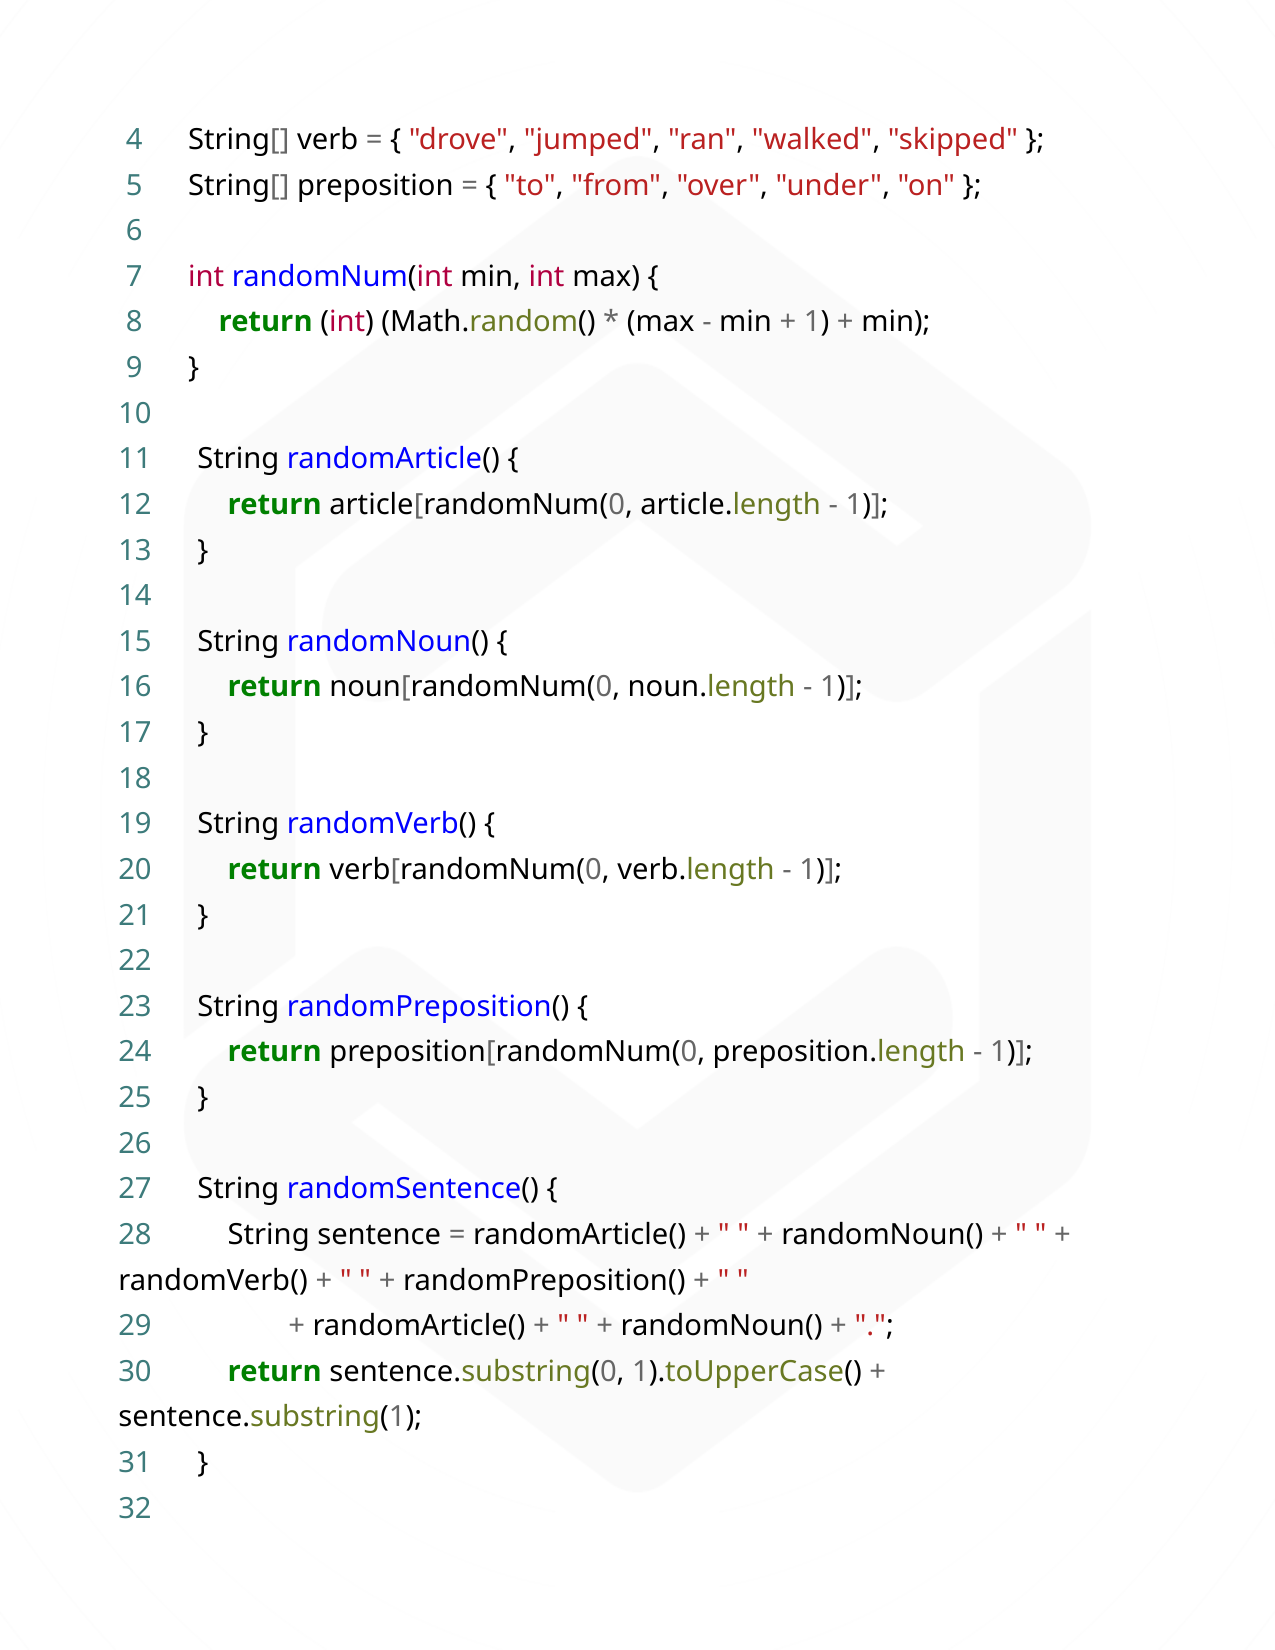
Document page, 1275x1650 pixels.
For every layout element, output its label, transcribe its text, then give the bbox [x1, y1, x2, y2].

text 6 [118, 209, 1157, 249]
text 22 [118, 939, 1157, 979]
text 25 } [118, 1076, 1157, 1116]
text 13 } [118, 529, 1157, 568]
text 19 String randomVerb() { [118, 802, 1157, 842]
text 12 return article[randomNum(0, article.length - 1)]; [118, 483, 1157, 523]
text 20 return verb[randomNum(0, verb.length - 1)]; [118, 848, 1157, 888]
text 9 } [118, 346, 1157, 386]
text 28 String sentence = randomArticle() + " " + randomNoun() + " " + randomVerb() + " " + randomPreposition() + " " [118, 1213, 1157, 1298]
text 29 + randomArticle() + " " + randomNoun() + "."; [118, 1304, 1157, 1344]
text 16 return noun[randomNum(0, noun.length - 1)]; [118, 666, 1157, 705]
text 17 } [118, 711, 1157, 751]
text 31 } [118, 1441, 1157, 1481]
text 15 String randomNoun() { [118, 620, 1157, 660]
text 11 String randomArticle() { [118, 437, 1157, 477]
text 4 String[] verb = { "drove", "jumped", "ran", "walked", "skipped" }; [118, 118, 1157, 158]
text 27 String randomSentence() { [118, 1167, 1157, 1207]
text 24 return preposition[randomNum(0, preposition.length - 1)]; [118, 1031, 1157, 1070]
text 10 [118, 392, 1157, 432]
text 23 String randomPreposition() { [118, 985, 1157, 1025]
text 32 [118, 1487, 1157, 1527]
text 26 [118, 1122, 1157, 1162]
text 21 } [118, 894, 1157, 933]
text 14 [118, 574, 1157, 614]
text 30 return sentence.substring(0, 1).toUpperCase() + sentence.substring(1); [118, 1350, 1157, 1435]
text 5 String[] preposition = { "to", "from", "over", "under", "on" }; [118, 164, 1157, 203]
text 18 [118, 757, 1157, 797]
text 8 return (int) (Math.random() * (max - min + 1) + min); [118, 301, 1157, 340]
text 7 int randomNum(int min, int max) { [118, 255, 1157, 295]
